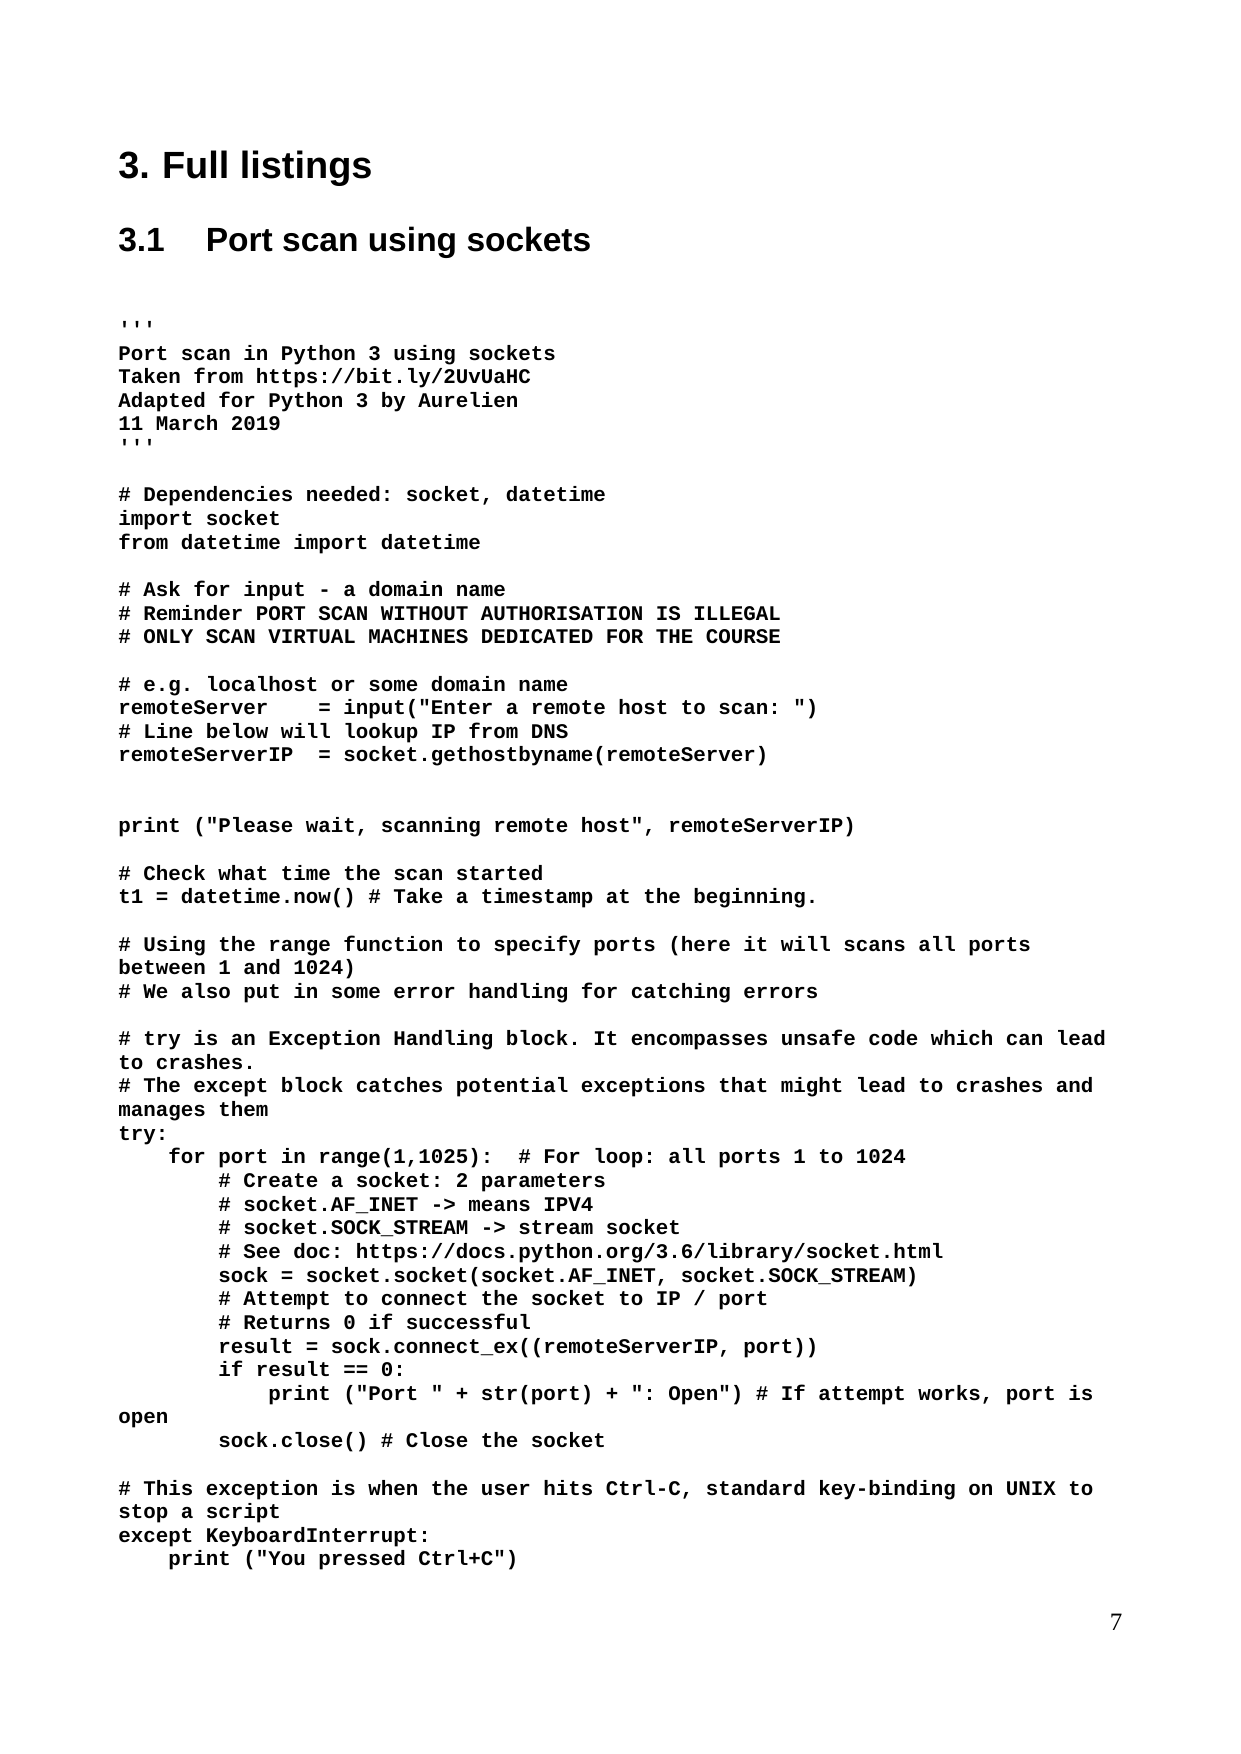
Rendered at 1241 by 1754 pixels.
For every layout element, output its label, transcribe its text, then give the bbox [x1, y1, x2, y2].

text # Attempt to connect the socket to IP / port [118, 1288, 1122, 1312]
subtitle Port scan using sockets [118, 220, 1122, 259]
text print ("You pressed Ctrl+C") [118, 1548, 1122, 1572]
text Adapted for Python 3 by Aurelien [118, 390, 1122, 413]
subtitle Full listings [118, 143, 1122, 187]
text ''' [118, 319, 1122, 342]
text # Create a socket: 2 parameters [118, 1170, 1122, 1194]
text ''' [118, 437, 1122, 461]
text result = sock.connect_ex((remoteServerIP, port)) [118, 1336, 1122, 1359]
text t1 = datetime.now() # Take a timestamp at the beginning. [118, 886, 1122, 910]
text # try is an Exception Handling block. It encompasses unsafe code which can lead to crashes. [118, 1028, 1122, 1076]
text Taken from https://bit.ly/2UvUaHC [118, 366, 1122, 390]
text # Line below will lookup IP from DNS [118, 721, 1122, 744]
text # Reminder PORT SCAN WITHOUT AUTHORISATION IS ILLEGAL [118, 603, 1122, 626]
text Port scan in Python 3 using sockets [118, 342, 1122, 366]
text # See doc: https://docs.python.org/3.6/library/socket.html [118, 1241, 1122, 1265]
text from datetime import datetime [118, 532, 1122, 555]
text # ONLY SCAN VIRTUAL MACHINES DEDICATED FOR THE COURSE [118, 626, 1122, 650]
text if result == 0: [118, 1359, 1122, 1383]
text remoteServerIP = socket.gethostbyname(remoteServer) [118, 744, 1122, 768]
text print ("Port " + str(port) + ": Open") # If attempt works, port is open [118, 1383, 1122, 1430]
text # The except block catches potential exceptions that might lead to crashes and manages them [118, 1076, 1122, 1123]
text # Using the range function to specify ports (here it will scans all ports between 1 and 1024) [118, 934, 1122, 981]
text # e.g. localhost or some domain name [118, 673, 1122, 697]
text # Dependencies needed: socket, datetime [118, 484, 1122, 508]
text for port in range(1,1025): # For loop: all ports 1 to 1024 [118, 1146, 1122, 1170]
text # Returns 0 if successful [118, 1312, 1122, 1336]
text import socket [118, 508, 1122, 532]
text except KeyboardInterrupt: [118, 1525, 1122, 1548]
text sock = socket.socket(socket.AF_INET, socket.SOCK_STREAM) [118, 1265, 1122, 1288]
text # Ask for input - a domain name [118, 579, 1122, 603]
text 11 March 2019 [118, 413, 1122, 437]
text # We also put in some error handling for catching errors [118, 981, 1122, 1004]
text # socket.AF_INET -> means IPV4 [118, 1194, 1122, 1217]
text # Check what time the scan started [118, 863, 1122, 886]
text sock.close() # Close the socket [118, 1430, 1122, 1454]
text remoteServer = input("Enter a remote host to scan: ") [118, 697, 1122, 721]
text # This exception is when the user hits Ctrl-C, standard key-binding on UNIX to stop a script [118, 1477, 1122, 1525]
text try: [118, 1123, 1122, 1146]
text print ("Please wait, scanning remote host", remoteServerIP) [118, 815, 1122, 839]
text # socket.SOCK_STREAM -> stream socket [118, 1217, 1122, 1241]
